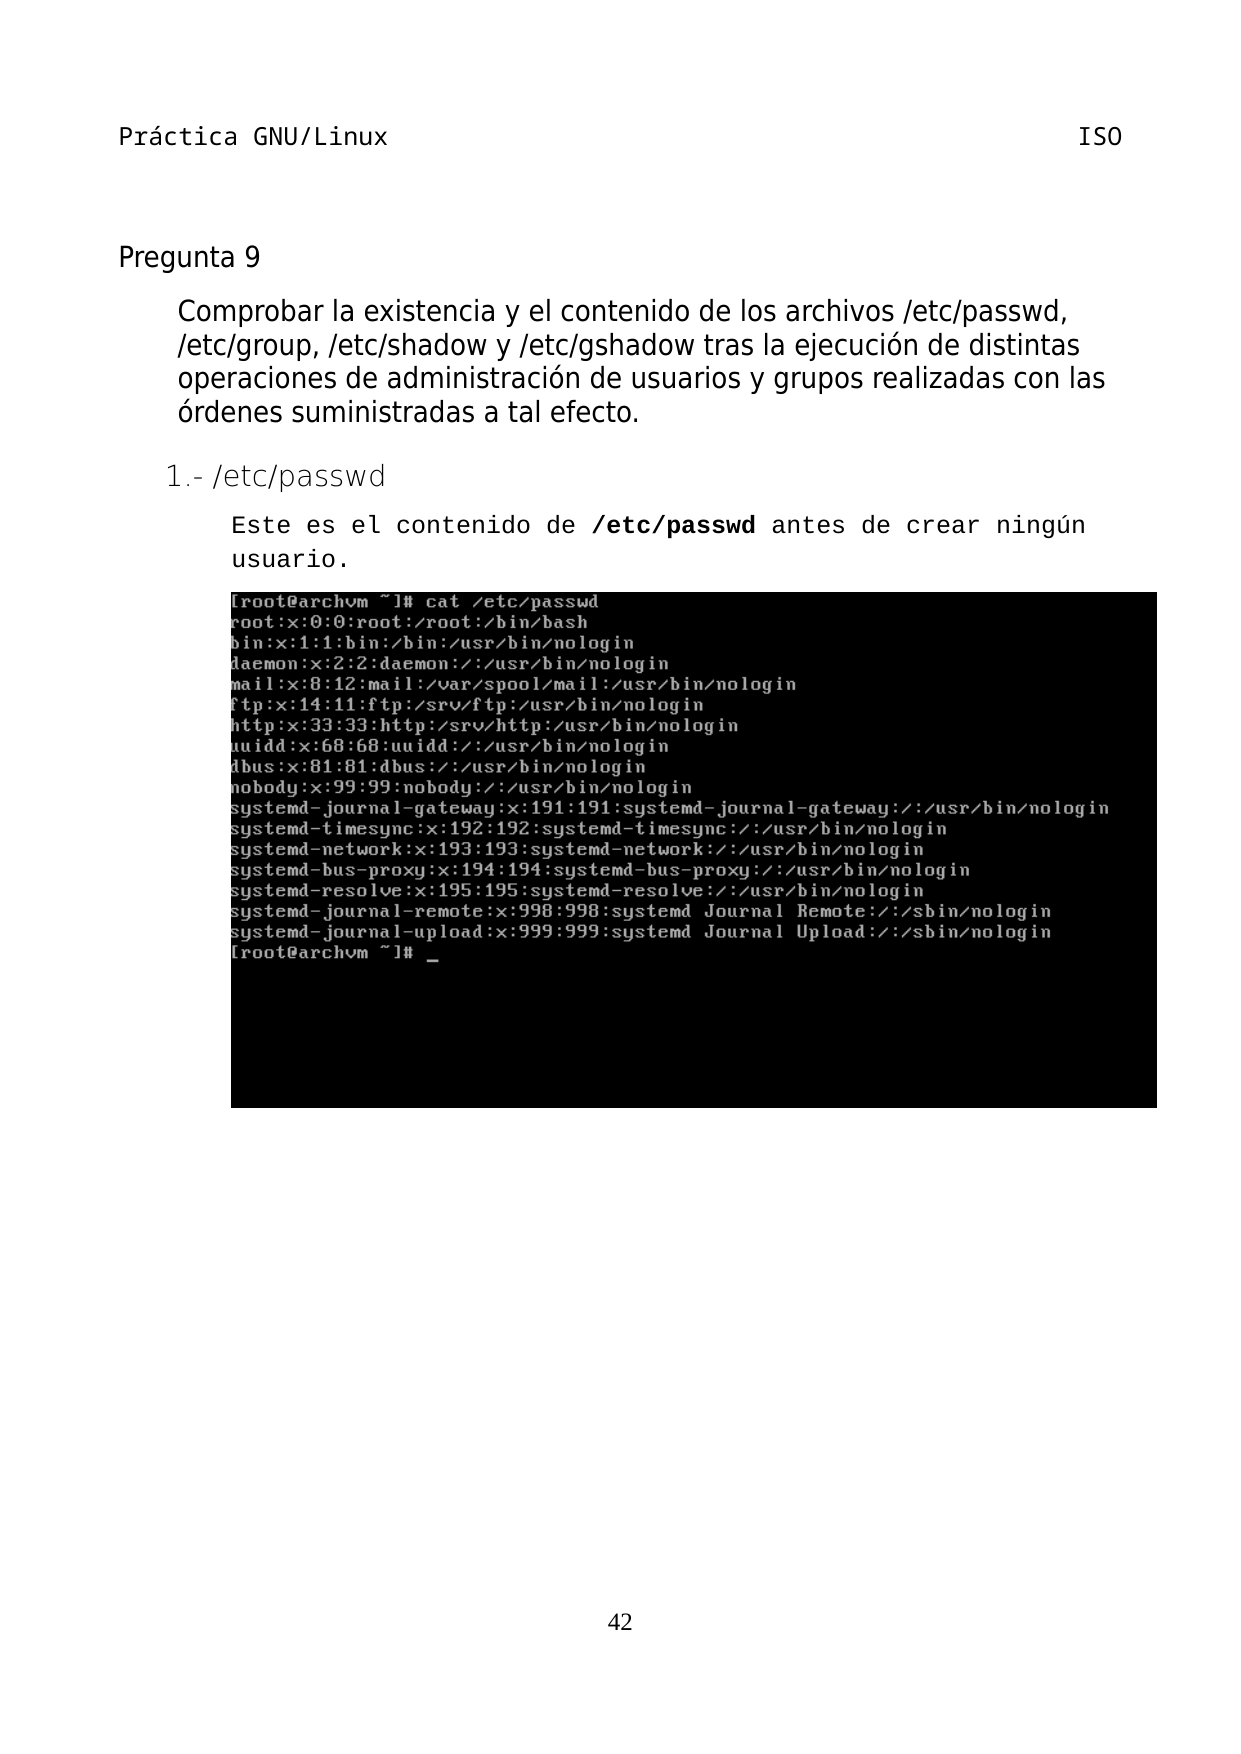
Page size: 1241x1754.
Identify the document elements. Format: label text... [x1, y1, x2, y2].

picture [231, 592, 1157, 1108]
text Comprobar la existencia y el contenido de los archivos /etc/passwd, /etc/group, /etc/shadow y /etc/gshadow tras la ejecución de distintas operaciones de administración de usuarios y grupos realizadas con las órdenes suministradas a tal efecto. [177, 294, 1122, 430]
text Pregunta 9 [118, 241, 1122, 275]
list /etc/passwd [156, 459, 1122, 493]
text Este es el contenido de /etc/passwd antes de crear ningún usuario. [231, 512, 1122, 575]
